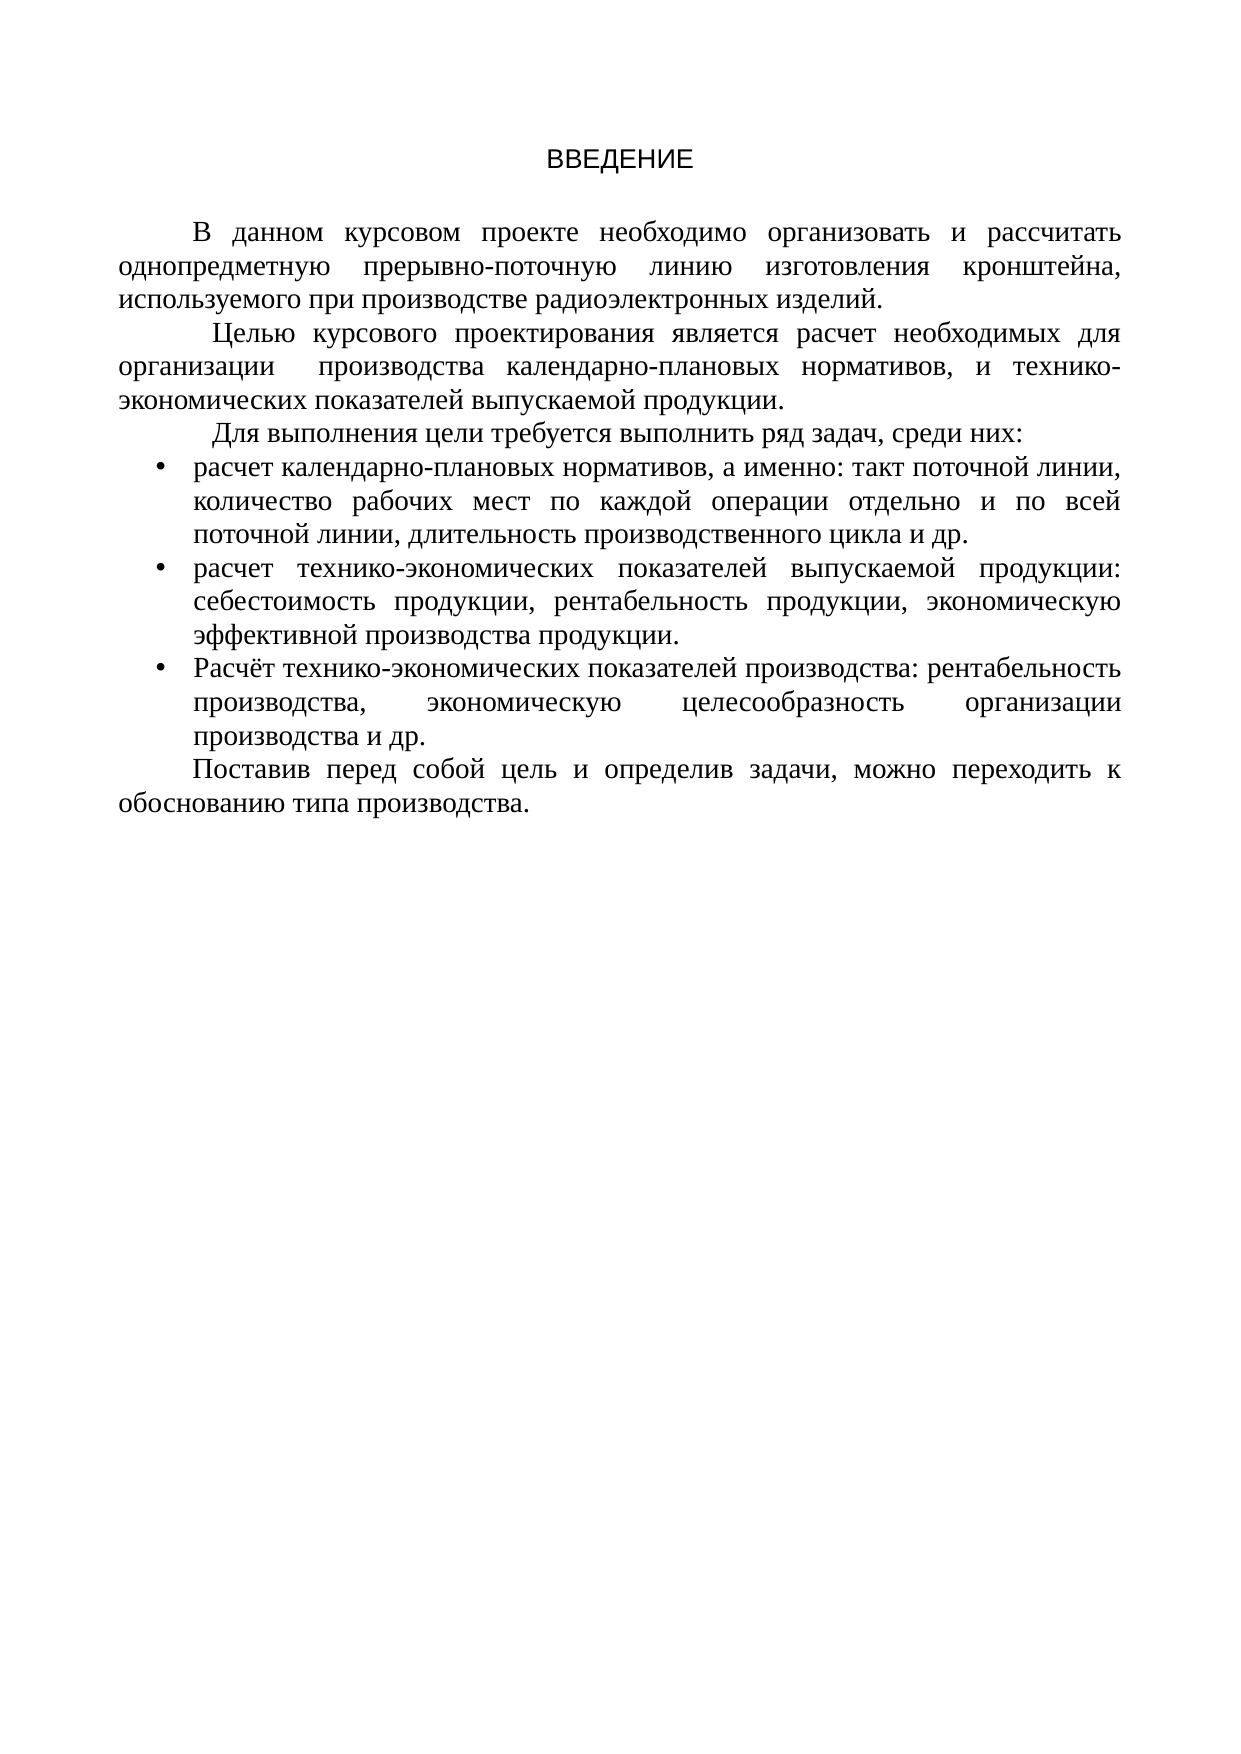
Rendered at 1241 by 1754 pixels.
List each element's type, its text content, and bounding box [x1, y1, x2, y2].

text Целью курсового проектирования является расчет необходимых для организации производства календарно-плановых нормативов, и технико-экономических показателей выпускаемой продукции. [118, 315, 1122, 415]
list Расчёт технико-экономических показателей производства: рентабельность производства, экономическую целесообразность организации производства и др. [156, 650, 1122, 751]
subtitle ВВЕДЕНИЕ [118, 143, 1122, 174]
text В данном курсовом проекте необходимо организовать и рассчитать однопредметную прерывно-поточную линию изготовления кронштейна, используемого при производстве радиоэлектронных изделий. [118, 214, 1122, 315]
list расчет календарно-плановых нормативов, а именно: такт поточной линии, количество рабочих мест по каждой операции отдельно и по всей поточной линии, длительность производственного цикла и др. [156, 449, 1122, 550]
text Для выполнения цели требуется выполнить ряд задач, среди них: [118, 415, 1122, 449]
text Поставив перед собой цель и определив задачи, можно переходить к обоснованию типа производства. [118, 751, 1122, 818]
list расчет технико-экономических показателей выпускаемой продукции: себестоимость продукции, рентабельность продукции, экономическую эффективной производства продукции. [156, 550, 1122, 650]
